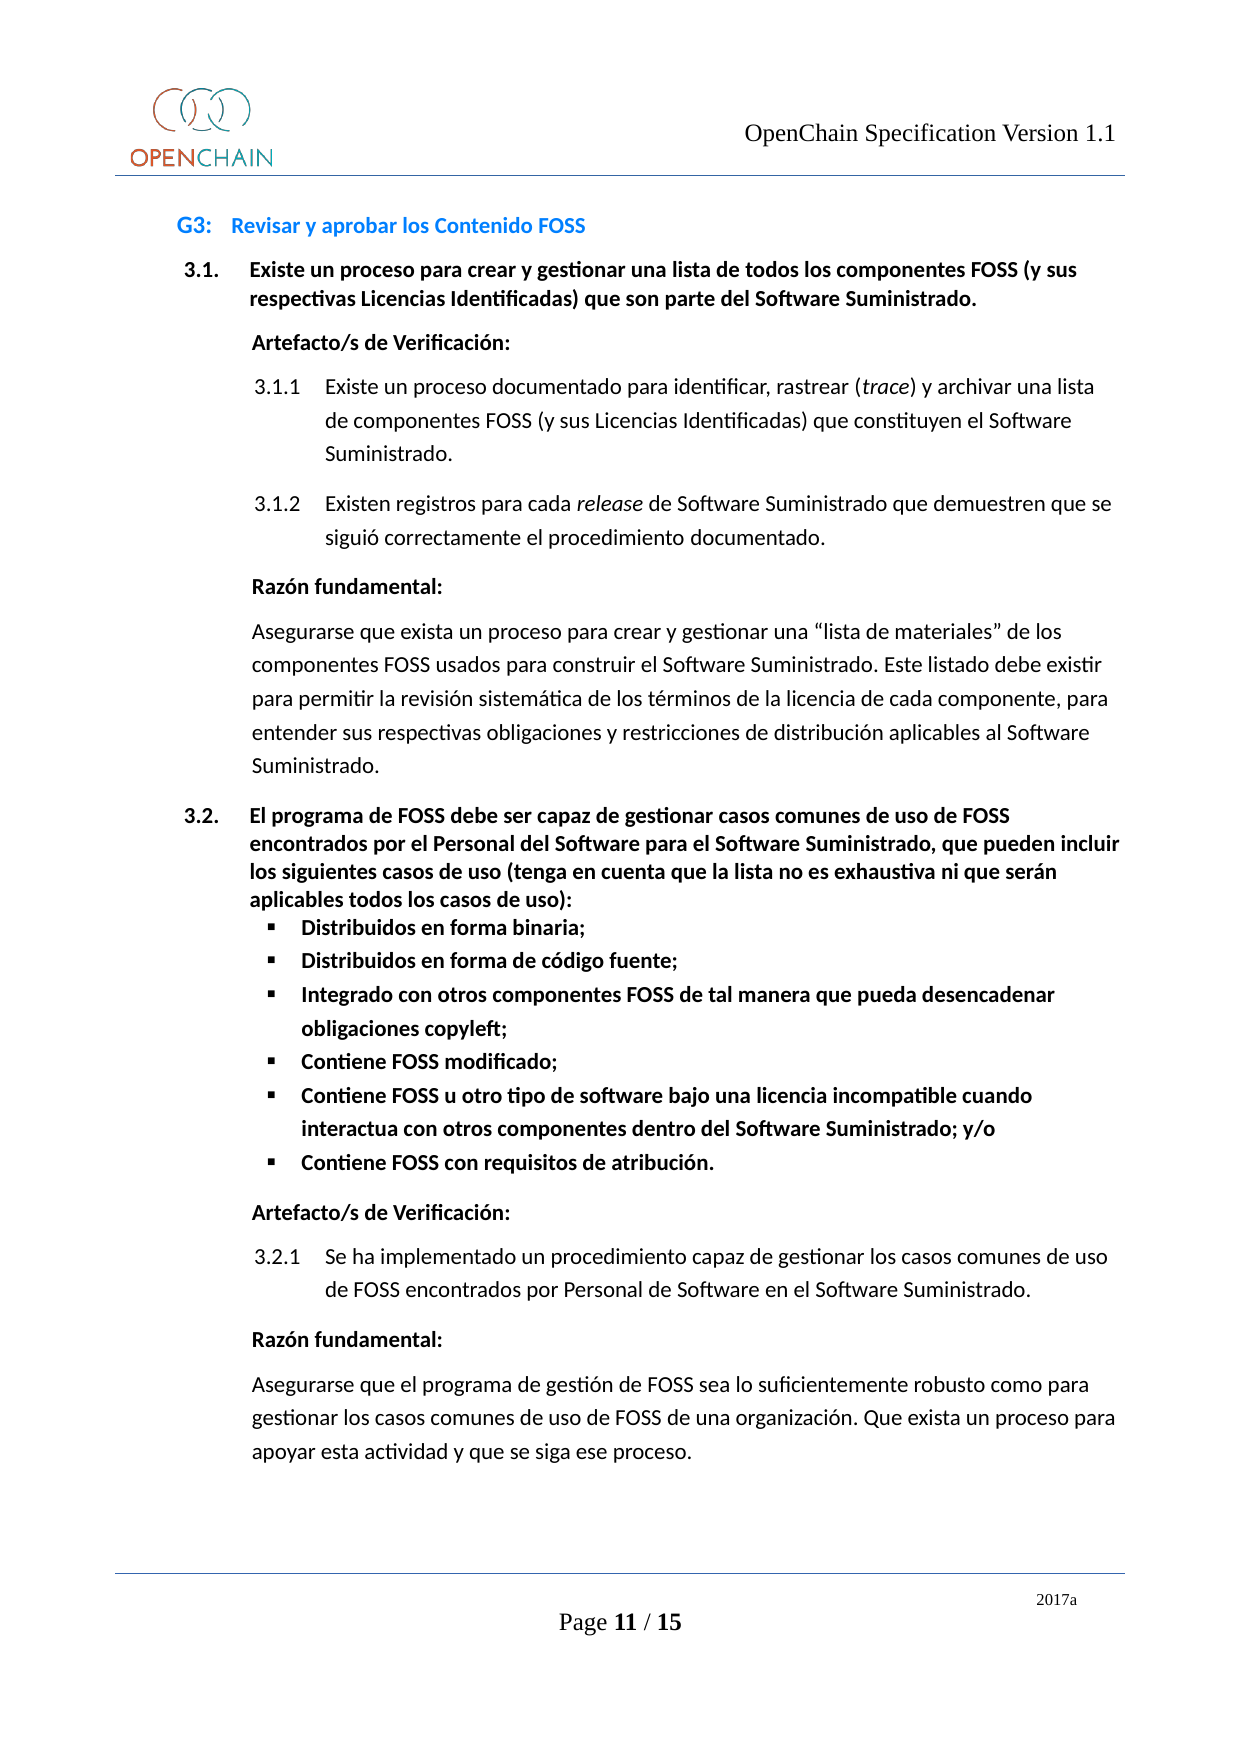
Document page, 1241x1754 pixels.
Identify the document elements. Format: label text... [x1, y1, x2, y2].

text Asegurarse que exista un proceso para crear y gestionar una “lista de materiales” de los componentes FOSS usados ​​para construir el Software Suministrado. Este listado debe existir para permitir la revisión sistemática de los términos de la licencia de cada componente, para entender sus respectivas obligaciones y restricciones de distribución aplicables al Software Suministrado. [252, 617, 1122, 779]
subtitle Existen registros para cada release de Software Suministrado que demuestren que se siguió correctamente el procedimiento documentado. [254, 489, 1122, 551]
subtitle Existe un proceso documentado para identificar, rastrear (trace) y archivar una lista de componentes FOSS (y sus Licencias Identificadas) que constituyen el Software Suministrado. [254, 372, 1122, 467]
subtitle Revisar y aprobar los Contenido FOSS [177, 209, 1122, 239]
subtitle Razón fundamental: [252, 572, 1122, 600]
subtitle El programa de FOSS debe ser capaz de gestionar casos comunes de uso de FOSS encontrados por el Personal del Software para el Software Suministrado, que pueden incluir los siguientes casos de uso (tenga en cuenta que la lista no es exhaustiva ni que serán aplicables todos los casos de uso): [184, 801, 1122, 913]
subtitle Artefacto/s de Verificación: [252, 328, 1122, 356]
list Contiene FOSS con requisitos de atribución. [266, 1148, 1122, 1176]
picture [130, 88, 272, 167]
list Distribuidos en forma de código fuente; [266, 947, 1122, 974]
list Integrado con otros componentes FOSS de tal manera que pueda desencadenar obligaciones copyleft; [266, 980, 1122, 1042]
list Contiene FOSS modificado; [266, 1047, 1122, 1075]
subtitle Se ha implementado un procedimiento capaz de gestionar los casos comunes de uso de FOSS encontrados por Personal de Software en el Software Suministrado. [254, 1242, 1122, 1303]
subtitle Artefacto/s de Verificación: [252, 1198, 1122, 1226]
text Asegurarse que el programa de gestión de FOSS sea lo suficientemente robusto como para gestionar los casos comunes de uso de FOSS de una organización. Que exista un proceso para apoyar esta actividad y que se siga ese proceso. [252, 1370, 1122, 1465]
subtitle Razón fundamental: [252, 1325, 1122, 1353]
list Contiene FOSS u otro tipo de software bajo una licencia incompatible cuando interactua con otros componentes dentro del Software Suministrado; y/o [266, 1081, 1122, 1142]
subtitle Existe un proceso para crear y gestionar una lista de todos los componentes FOSS (y sus respectivas Licencias Identificadas) que son parte del Software Suministrado. [184, 256, 1122, 312]
list Distribuidos en forma binaria; [266, 913, 1122, 941]
